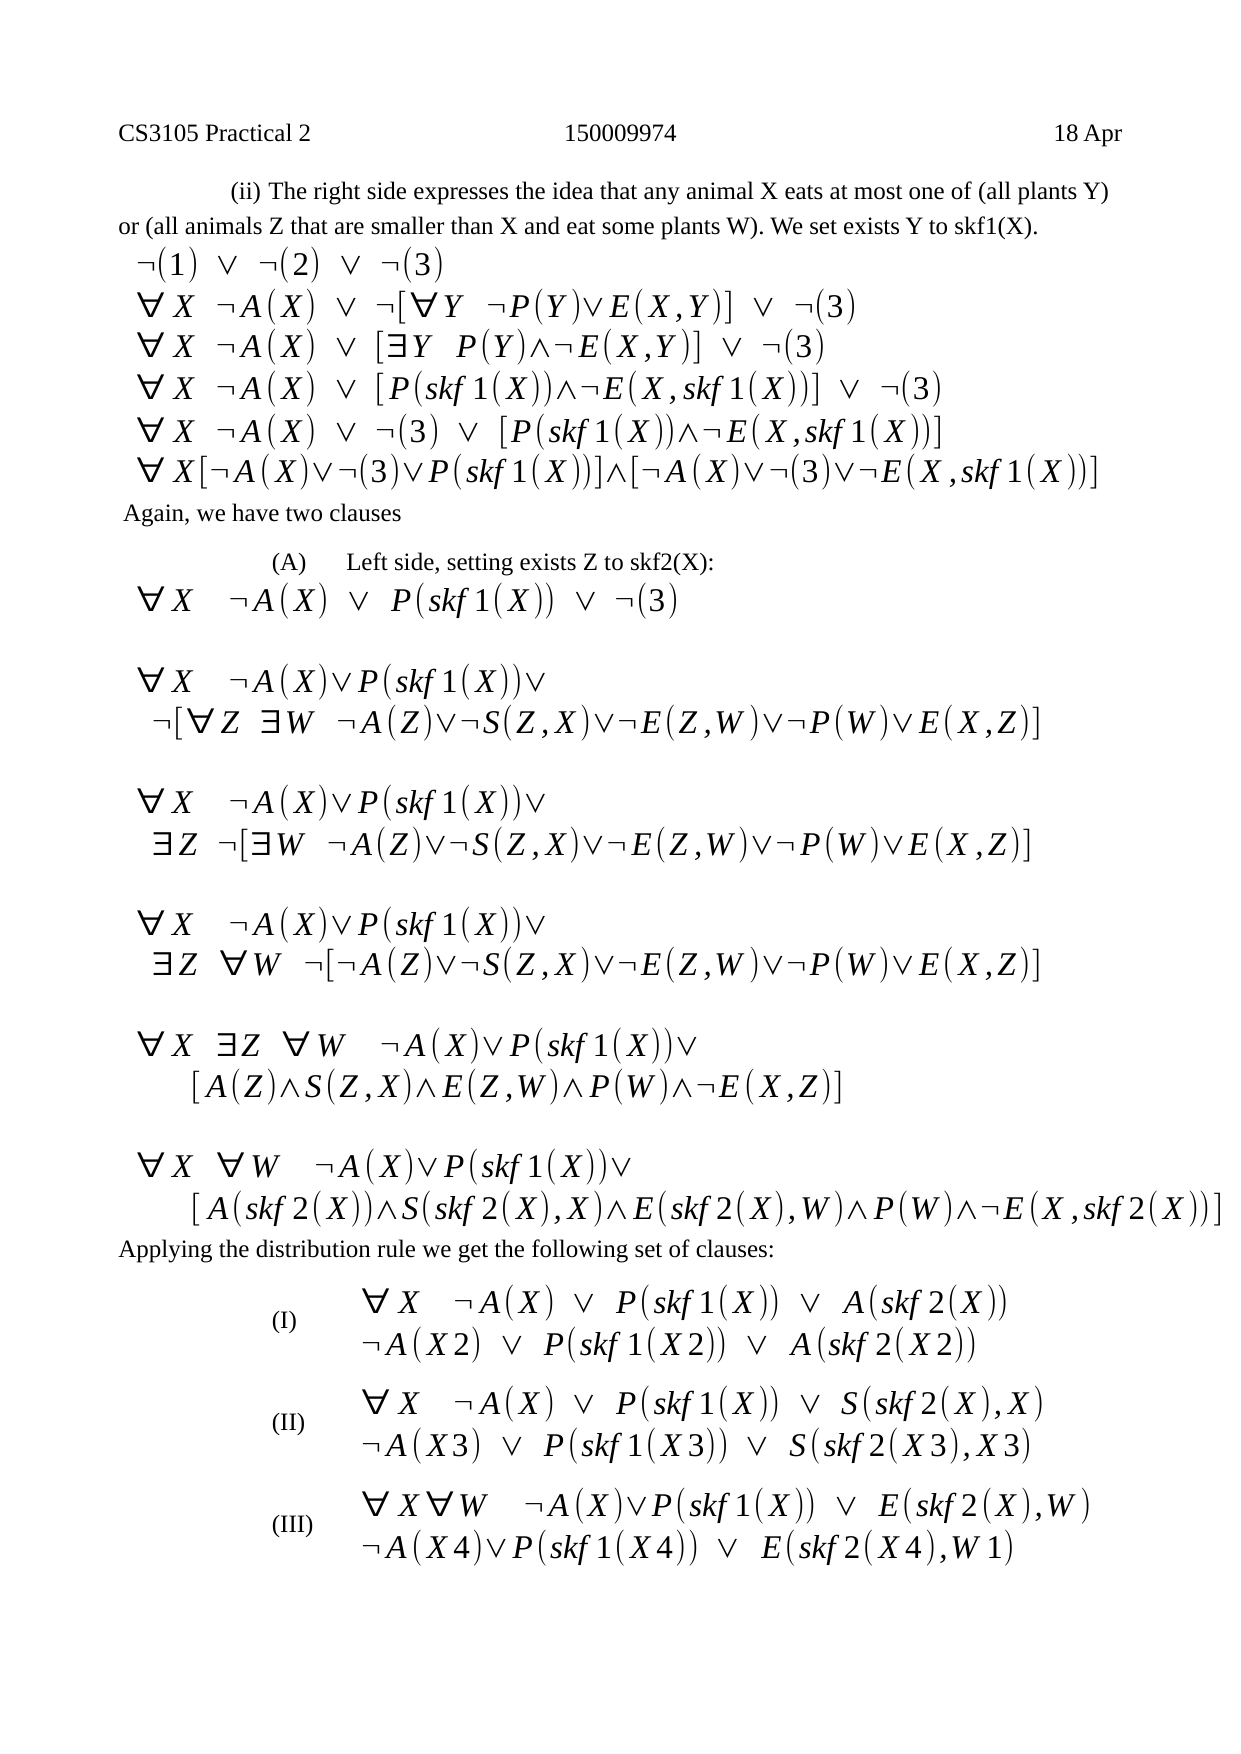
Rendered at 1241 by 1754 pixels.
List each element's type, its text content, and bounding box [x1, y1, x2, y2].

list Left side, setting exists Z to skf2(X): Applying the distribution rule we get the following set of clauses: [118, 547, 1122, 1263]
list The right side expresses the idea that any animal X eats at most one of (all plants Y) or (all animals Z that are smaller than X and eat some plants W). We set exists Y to skf1(X). Again, we have two clauses [118, 176, 1122, 527]
